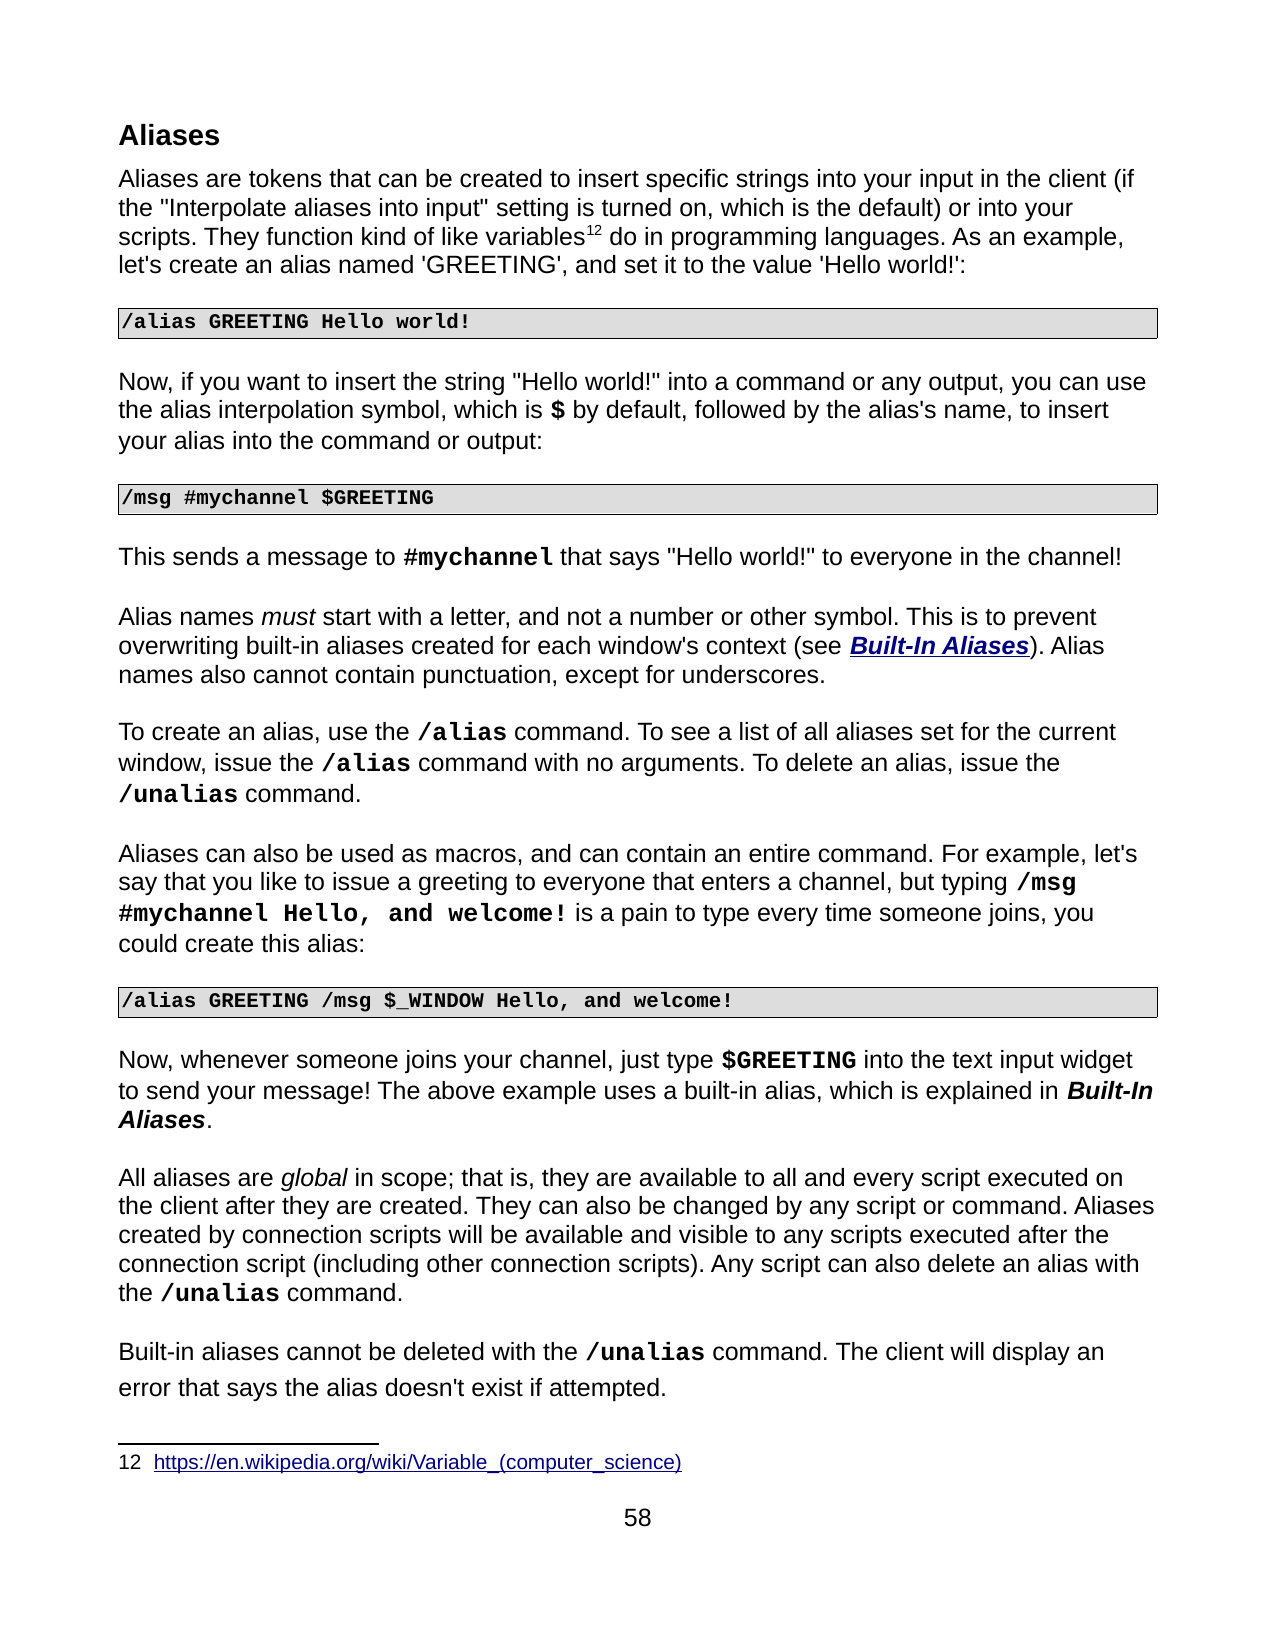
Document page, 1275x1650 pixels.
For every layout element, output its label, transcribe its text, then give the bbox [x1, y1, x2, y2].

table_header /msg #mychannel $GREETING [119, 485, 1157, 513]
text This sends a message to #mychannel that says "Hello world!" to everyone in the channel! [118, 542, 1157, 573]
text Built-in aliases cannot be deleted with the /unalias command. The client will display an error that says the alias doesn't exist if attempted. [118, 1337, 1157, 1401]
text Aliases can also be used as macros, and can contain an entire command. For example, let's say that you like to issue a greeting to everyone that enters a channel, but typing /msg #mychannel Hello, and welcome! is a pain to type every time someone joins, you could create this alias: [118, 839, 1157, 958]
text Now, whenever someone joins your channel, just type $GREETING into the text input widget to send your message! The above example uses a built-in alias, which is explained in Built-In Aliases. [118, 1045, 1157, 1134]
table_header /alias GREETING Hello world! [119, 309, 1157, 338]
text Alias names must start with a letter, and not a number or other symbol. This is to prevent overwriting built-in aliases created for each window's context (see Built-In Aliases). Alias names also cannot contain punctuation, except for underscores. [118, 602, 1157, 688]
text Aliases are tokens that can be created to insert specific strings into your input in the client (if the "Interpolate aliases into input" setting is turned on, which is the default) or into your scripts. They function kind of like variables do in programming languages. As an example, let's create an alias named 'GREETING', and set it to the value 'Hello world!': [118, 164, 1157, 279]
text All aliases are global in scope; that is, they are available to all and every script executed on the client after they are created. They can also be changed by any script or command. Aliases created by connection scripts will be available and visible to any scripts executed after the connection script (including other connection scripts). Any script can also delete an alias with the /unalias command. [118, 1163, 1157, 1308]
text https://en.wikipedia.org/wiki/Variable_(computer_science) [118, 1450, 1157, 1474]
text To create an alias, use the /alias command. To see a list of all aliases set for the current window, issue the /alias command with no arguments. To delete an alias, issue the /unalias command. [118, 717, 1157, 810]
table_header /alias GREETING /msg $_WINDOW Hello, and welcome! [119, 988, 1157, 1017]
text Now, if you want to insert the string "Hello world!" into a command or any output, you can use the alias interpolation symbol, which is $ by default, followed by the alias's name, to insert your alias into the command or output: [118, 367, 1157, 455]
subtitle Aliases [118, 118, 1157, 152]
